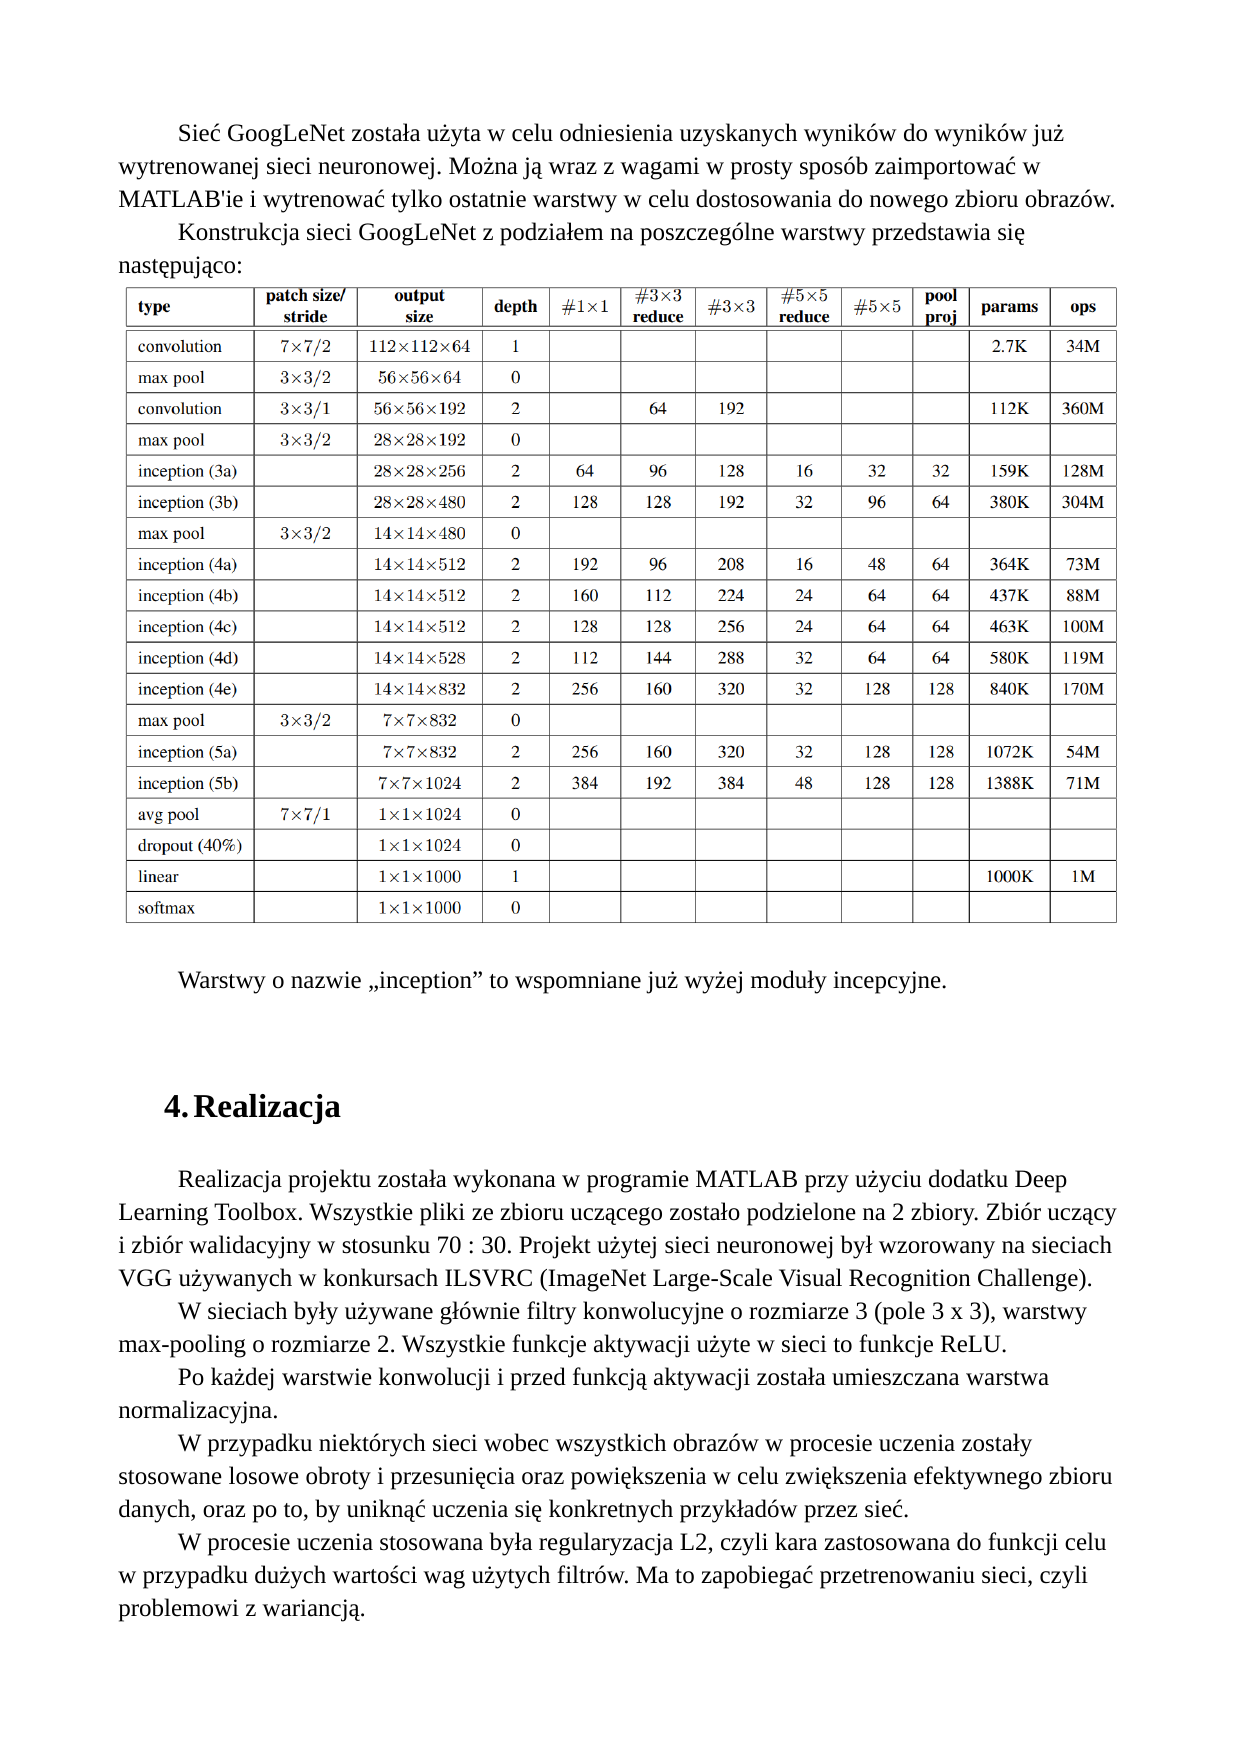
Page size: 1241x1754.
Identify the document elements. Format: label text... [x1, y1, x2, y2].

text Realizacja projektu została wykonana w programie MATLAB przy użyciu dodatku Deep Learning Toolbox. Wszystkie pliki ze zbioru uczącego zostało podzielone na 2 zbiory. Zbiór uczący i zbiór walidacyjny w stosunku 70 : 30. Projekt użytej sieci neuronowej był wzorowany na sieciach VGG używanych w konkursach ILSVRC (ImageNet Large-Scale Visual Recognition Challenge). [118, 1164, 1122, 1292]
text W procesie uczenia stosowana była regularyzacja L2, czyli kara zastosowana do funkcji celu w przypadku dużych wartości wag użytych filtrów. Ma to zapobiegać przetrenowaniu sieci, czyli problemowi z wariancją. [118, 1527, 1122, 1622]
picture [118, 283, 1123, 929]
text W przypadku niektórych sieci wobec wszystkich obrazów w procesie uczenia zostały stosowane losowe obroty i przesunięcia oraz powiększenia w celu zwiększenia efektywnego zbioru danych, oraz po to, by uniknąć uczenia się konkretnych przykładów przez sieć. [118, 1428, 1122, 1523]
text Konstrukcja sieci GoogLeNet z podziałem na poszczególne warstwy przedstawia się następująco: [118, 217, 1122, 279]
list Realizacja [156, 1087, 1122, 1125]
text Po każdej warstwie konwolucji i przed funkcją aktywacji została umieszczana warstwa normalizacyjna. [118, 1362, 1122, 1424]
text Sieć GoogLeNet została użyta w celu odniesienia uzyskanych wyników do wyników już wytrenowanej sieci neuronowej. Można ją wraz z wagami w prosty sposób zaimportować w MATLAB'ie i wytrenować tylko ostatnie warstwy w celu dostosowania do nowego zbioru obrazów. [118, 118, 1122, 213]
text Warstwy o nazwie „inception” to wspomniane już wyżej moduły incepcyjne. [118, 966, 1122, 994]
text W sieciach były używane głównie filtry konwolucyjne o rozmiarze 3 (pole 3 x 3), warstwy max-pooling o rozmiarze 2. Wszystkie funkcje aktywacji użyte w sieci to funkcje ReLU. [118, 1296, 1122, 1358]
